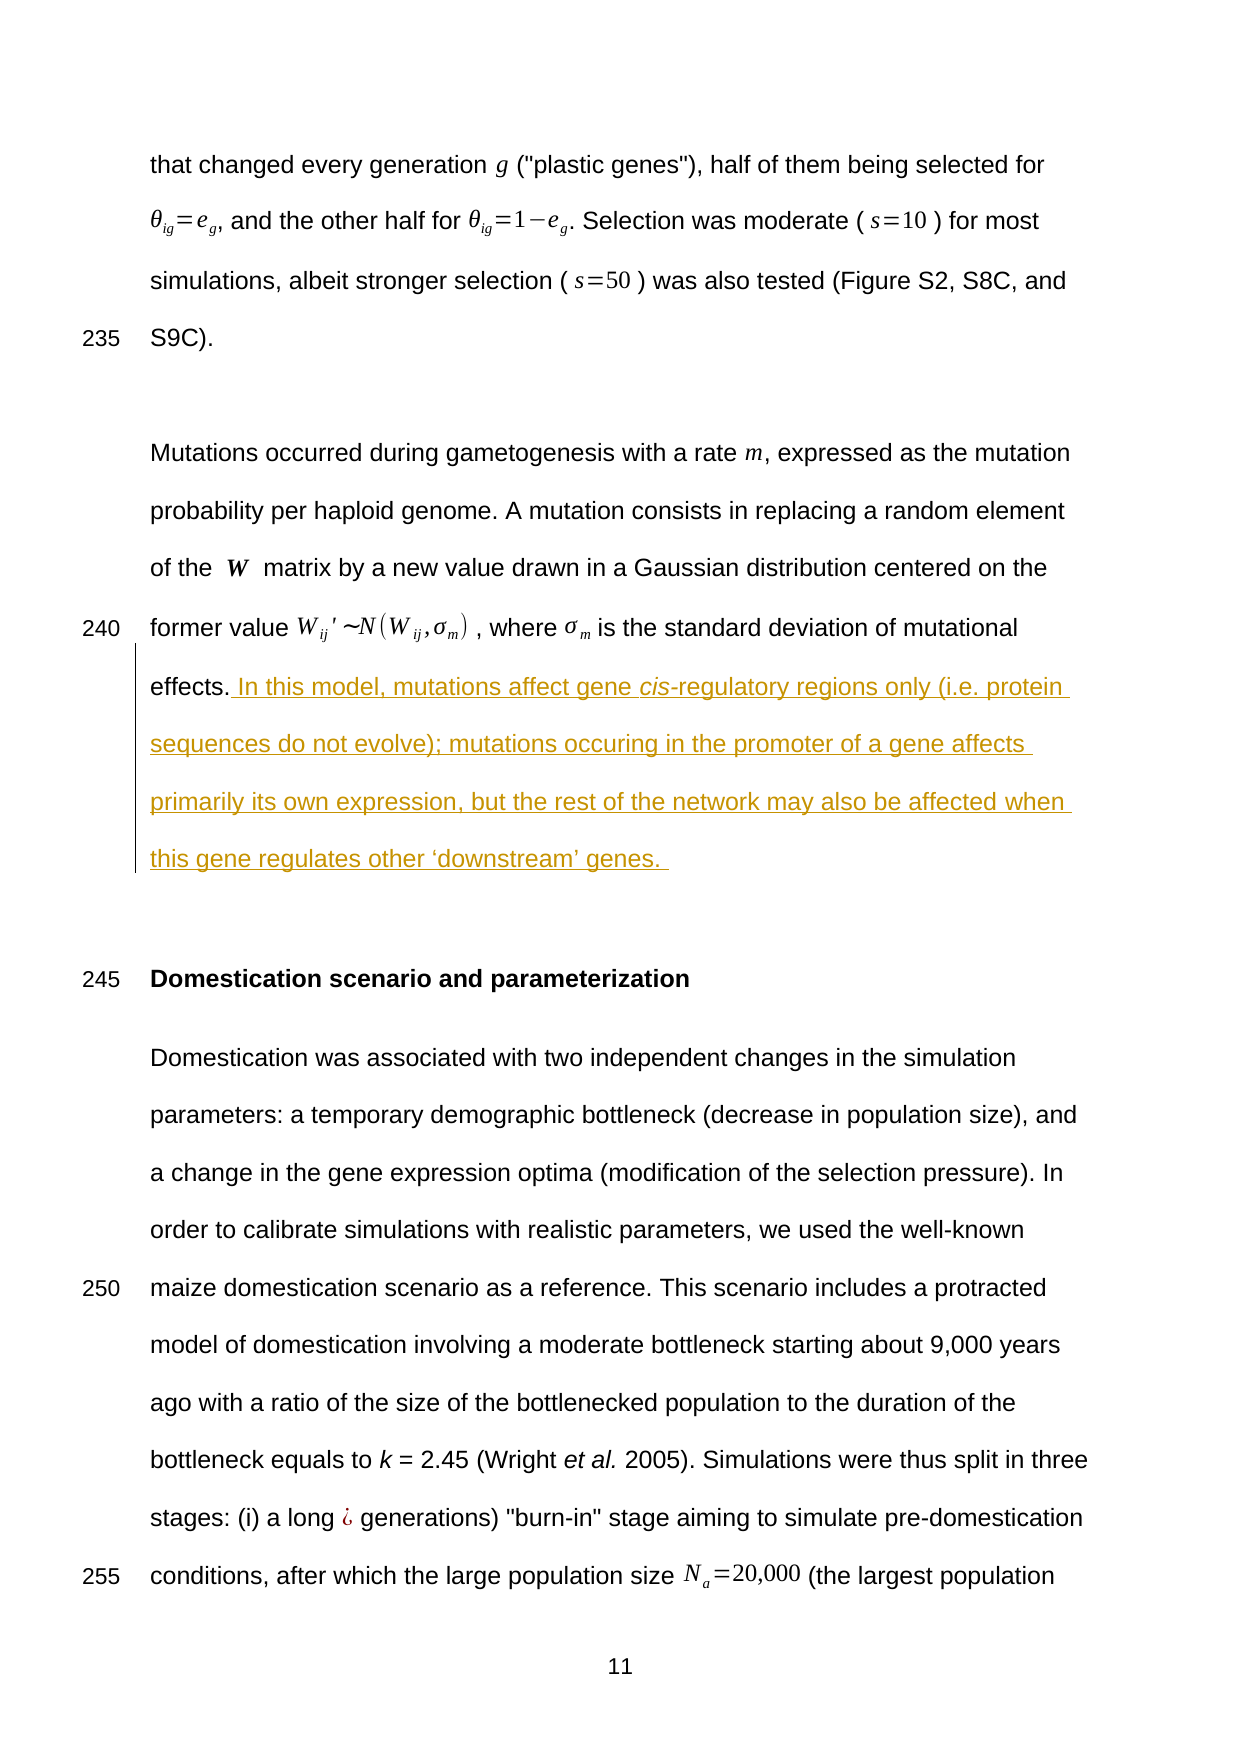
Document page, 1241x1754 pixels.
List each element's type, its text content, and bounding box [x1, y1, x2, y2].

text Individual fitness was calculated as the product of two components, The first term corresponds to the penalty for networks that have not reached stability, , being the strength of selection gene expression variance. The second term corresponds to a Gaussian stabilizing selection component, which depends on the distance between the expression phenotype and a selection target : , standing for the strength of stabilizing selection on gene i. As detailed below, some genes were not selected (in which case ), some genes were selected for a stable optimum ("stable" genes), while a last set of genes were selected for optima that changed every generation ("plastic genes"), half of them being selected for , and the other half for . Selection was moderate () for most simulations, albeit stronger selection () was also tested (Figure S2, S8C, and S9C). [150, 150, 1090, 352]
text Mutations occurred during gametogenesis with a rate , expressed as the mutation probability per haploid genome. A mutation consists in replacing a random element of the matrix by a new value drawn in a Gaussian distribution centered on the former value , where is the standard deviation of mutational effects. In this model, mutations affect gene cis-regulatory regions only (i.e. protein sequences do not evolve); mutations occuring in the promoter of a gene affects primarily its own expression, but the rest of the network may also be affected when this gene regulates other ‘downstream’ genes. [150, 438, 1090, 873]
text Domestication was associated with two independent changes in the simulation parameters: a temporary demographic bottleneck (decrease in population size), and a change in the gene expression optima (modification of the selection pressure). In order to calibrate simulations with realistic parameters, we used the well-known maize domestication scenario as a reference. This scenario includes a protracted model of domestication involving a moderate bottleneck starting about 9,000 years ago with a ratio of the size of the bottlenecked population to the duration of the bottleneck equals to k = 2.45 (Wright et al. 2005). Simulations were thus split in three stages: (i) a long generations) "burn-in" stage aiming to simulate pre-domestication conditions, after which the large population size (the largest population size that was computationally tractable) "ancestral" species is expected to harbor a genotype adapted to wild conditions (selection optima , drawn in a uniform distribution at the beginning of each simulation for “stable” genes, fluctuating optima for “plastic” genes), (ii) a bottleneck of generations (Eyre-Walker et al. 1998), during which the population size was reduced to individuals, and selection optima switched to and (iii) generations of expansion of the domesticated species (population size back to ), while the selection optima remained to the "domestication" conditions (Figure S1). [150, 1042, 1090, 1591]
subtitle Domestication scenario and parameterization [150, 964, 1090, 993]
